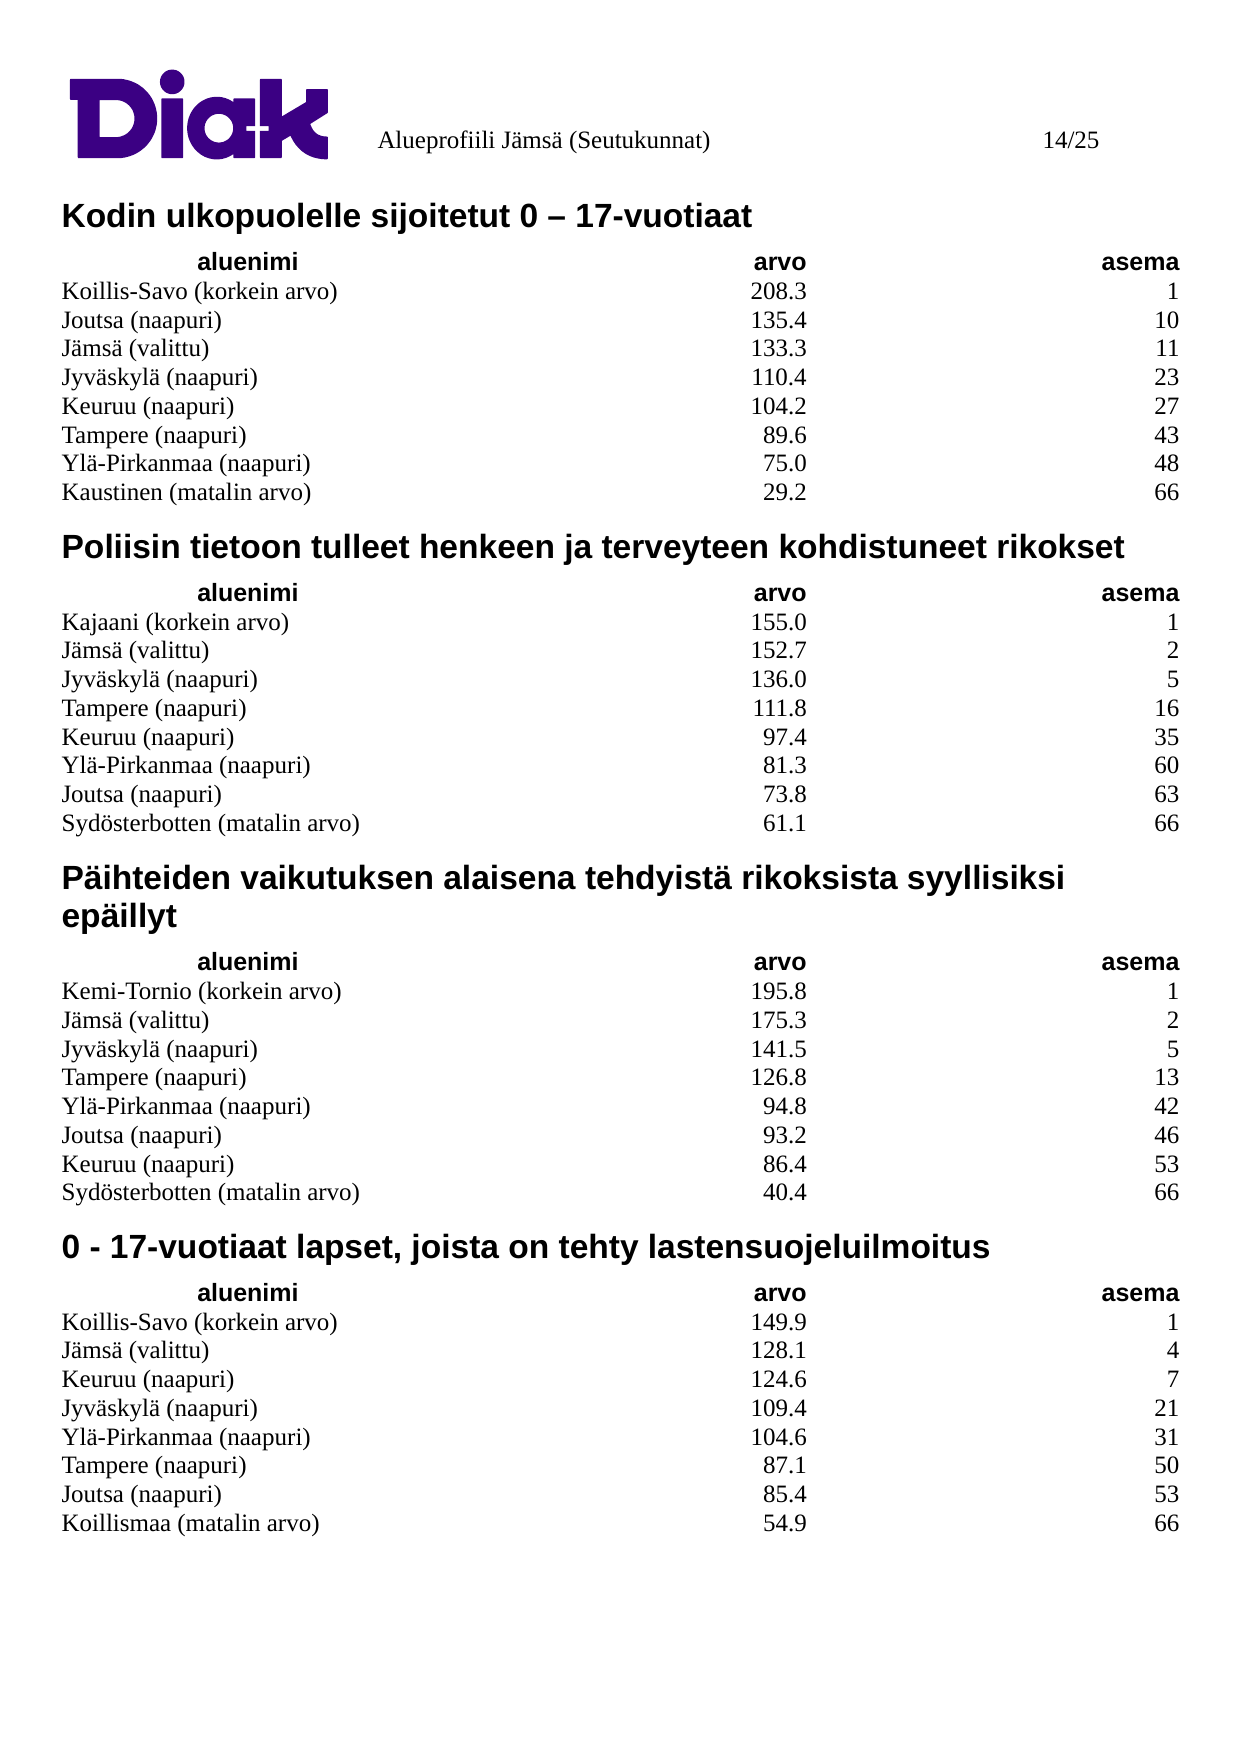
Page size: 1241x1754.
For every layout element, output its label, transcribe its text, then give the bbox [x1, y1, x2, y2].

subtitle Kodin ulkopuolelle sijoitetut 0 – 17-vuotiaat [61, 196, 1179, 235]
table_cell 7 [806, 1364, 1179, 1393]
table_cell 89.6 [434, 420, 806, 448]
table_cell 16 [806, 693, 1179, 722]
table_cell Ylä-Pirkanmaa (naapuri) [61, 751, 434, 779]
table_cell 2 [806, 636, 1179, 664]
table_cell Keuruu (naapuri) [61, 1149, 434, 1177]
table_cell Keuruu (naapuri) [61, 1364, 434, 1393]
table_header arvo [434, 578, 806, 607]
table_cell 1 [806, 1307, 1179, 1336]
table_cell Jyväskylä (naapuri) [61, 1393, 434, 1422]
table_cell 81.3 [434, 751, 806, 779]
table_cell 93.2 [434, 1120, 806, 1149]
table_header asema [806, 578, 1179, 607]
table_cell Jämsä (valittu) [61, 334, 434, 362]
table_cell Koillismaa (matalin arvo) [61, 1508, 434, 1537]
table_cell Ylä-Pirkanmaa (naapuri) [61, 1422, 434, 1451]
table_cell Jämsä (valittu) [61, 1336, 434, 1364]
table_cell 29.2 [434, 477, 806, 506]
table_cell 66 [806, 1508, 1179, 1537]
table_cell 2 [806, 1005, 1179, 1034]
table_cell Tampere (naapuri) [61, 693, 434, 722]
subtitle 0 - 17-vuotiaat lapset, joista on tehty lastensuojeluilmoitus [61, 1227, 1179, 1266]
table_cell Joutsa (naapuri) [61, 305, 434, 333]
subtitle Poliisin tietoon tulleet henkeen ja terveyteen kohdistuneet rikokset [61, 527, 1179, 566]
table_cell 48 [806, 449, 1179, 477]
table_cell 10 [806, 305, 1179, 333]
table_cell 208.3 [434, 276, 806, 305]
table_cell 155.0 [434, 607, 806, 636]
table_cell 85.4 [434, 1479, 806, 1508]
table_header arvo [434, 1278, 806, 1307]
table_cell 63 [806, 779, 1179, 808]
table_cell 152.7 [434, 636, 806, 664]
table_header arvo [434, 247, 806, 276]
table_cell Jyväskylä (naapuri) [61, 362, 434, 391]
table_cell 11 [806, 334, 1179, 362]
table_cell 53 [806, 1479, 1179, 1508]
table_cell Jämsä (valittu) [61, 636, 434, 664]
table_cell Jyväskylä (naapuri) [61, 664, 434, 693]
table_cell Joutsa (naapuri) [61, 779, 434, 808]
table_header asema [806, 948, 1179, 976]
table_cell 109.4 [434, 1393, 806, 1422]
table_cell 66 [806, 808, 1179, 837]
table_header asema [806, 1278, 1179, 1307]
table_cell 35 [806, 722, 1179, 751]
table_cell 133.3 [434, 334, 806, 362]
table_cell 5 [806, 1034, 1179, 1062]
table_cell 21 [806, 1393, 1179, 1422]
table_cell 40.4 [434, 1178, 806, 1206]
table_cell 87.1 [434, 1451, 806, 1479]
table_cell 27 [806, 391, 1179, 420]
table_cell 124.6 [434, 1364, 806, 1393]
table_cell Koillis-Savo (korkein arvo) [61, 276, 434, 305]
table_header aluenimi [61, 578, 434, 607]
table_cell 4 [806, 1336, 1179, 1364]
table_cell 5 [806, 664, 1179, 693]
table_cell Joutsa (naapuri) [61, 1120, 434, 1149]
table_cell 46 [806, 1120, 1179, 1149]
table_cell 136.0 [434, 664, 806, 693]
table_cell Kajaani (korkein arvo) [61, 607, 434, 636]
table_cell Keuruu (naapuri) [61, 391, 434, 420]
table_cell 60 [806, 751, 1179, 779]
table_cell Ylä-Pirkanmaa (naapuri) [61, 1091, 434, 1120]
table_cell 104.2 [434, 391, 806, 420]
table_cell 53 [806, 1149, 1179, 1177]
table_cell 42 [806, 1091, 1179, 1120]
table_cell 195.8 [434, 976, 806, 1005]
table_cell 110.4 [434, 362, 806, 391]
table_cell Sydösterbotten (matalin arvo) [61, 808, 434, 837]
table_cell 43 [806, 420, 1179, 448]
table_cell 61.1 [434, 808, 806, 837]
table_cell 73.8 [434, 779, 806, 808]
table_cell Keuruu (naapuri) [61, 722, 434, 751]
table_cell 75.0 [434, 449, 806, 477]
table_cell 86.4 [434, 1149, 806, 1177]
table_cell Sydösterbotten (matalin arvo) [61, 1178, 434, 1206]
table_cell Koillis-Savo (korkein arvo) [61, 1307, 434, 1336]
table_cell 1 [806, 276, 1179, 305]
table_cell 94.8 [434, 1091, 806, 1120]
table_cell Kaustinen (matalin arvo) [61, 477, 434, 506]
table_cell 149.9 [434, 1307, 806, 1336]
table_cell 66 [806, 1178, 1179, 1206]
table_cell Jyväskylä (naapuri) [61, 1034, 434, 1062]
table_header aluenimi [61, 948, 434, 976]
table_cell 54.9 [434, 1508, 806, 1537]
table_cell Kemi-Tornio (korkein arvo) [61, 976, 434, 1005]
table_cell Jämsä (valittu) [61, 1005, 434, 1034]
table_cell 23 [806, 362, 1179, 391]
table_cell 135.4 [434, 305, 806, 333]
subtitle Päihteiden vaikutuksen alaisena tehdyistä rikoksista syyllisiksi epäillyt [61, 858, 1179, 935]
table_cell Ylä-Pirkanmaa (naapuri) [61, 449, 434, 477]
table_cell 175.3 [434, 1005, 806, 1034]
table_cell Joutsa (naapuri) [61, 1479, 434, 1508]
table_cell 141.5 [434, 1034, 806, 1062]
table_header arvo [434, 948, 806, 976]
table_cell 13 [806, 1063, 1179, 1091]
table_cell Tampere (naapuri) [61, 420, 434, 448]
table_cell 111.8 [434, 693, 806, 722]
table_cell Tampere (naapuri) [61, 1451, 434, 1479]
table_cell 1 [806, 607, 1179, 636]
table_header aluenimi [61, 247, 434, 276]
table_header asema [806, 247, 1179, 276]
table_cell 104.6 [434, 1422, 806, 1451]
table_cell 66 [806, 477, 1179, 506]
table_cell 31 [806, 1422, 1179, 1451]
table_cell 126.8 [434, 1063, 806, 1091]
table_cell 1 [806, 976, 1179, 1005]
table_cell 128.1 [434, 1336, 806, 1364]
table_cell 50 [806, 1451, 1179, 1479]
table_cell Tampere (naapuri) [61, 1063, 434, 1091]
table_header aluenimi [61, 1278, 434, 1307]
table_cell 97.4 [434, 722, 806, 751]
